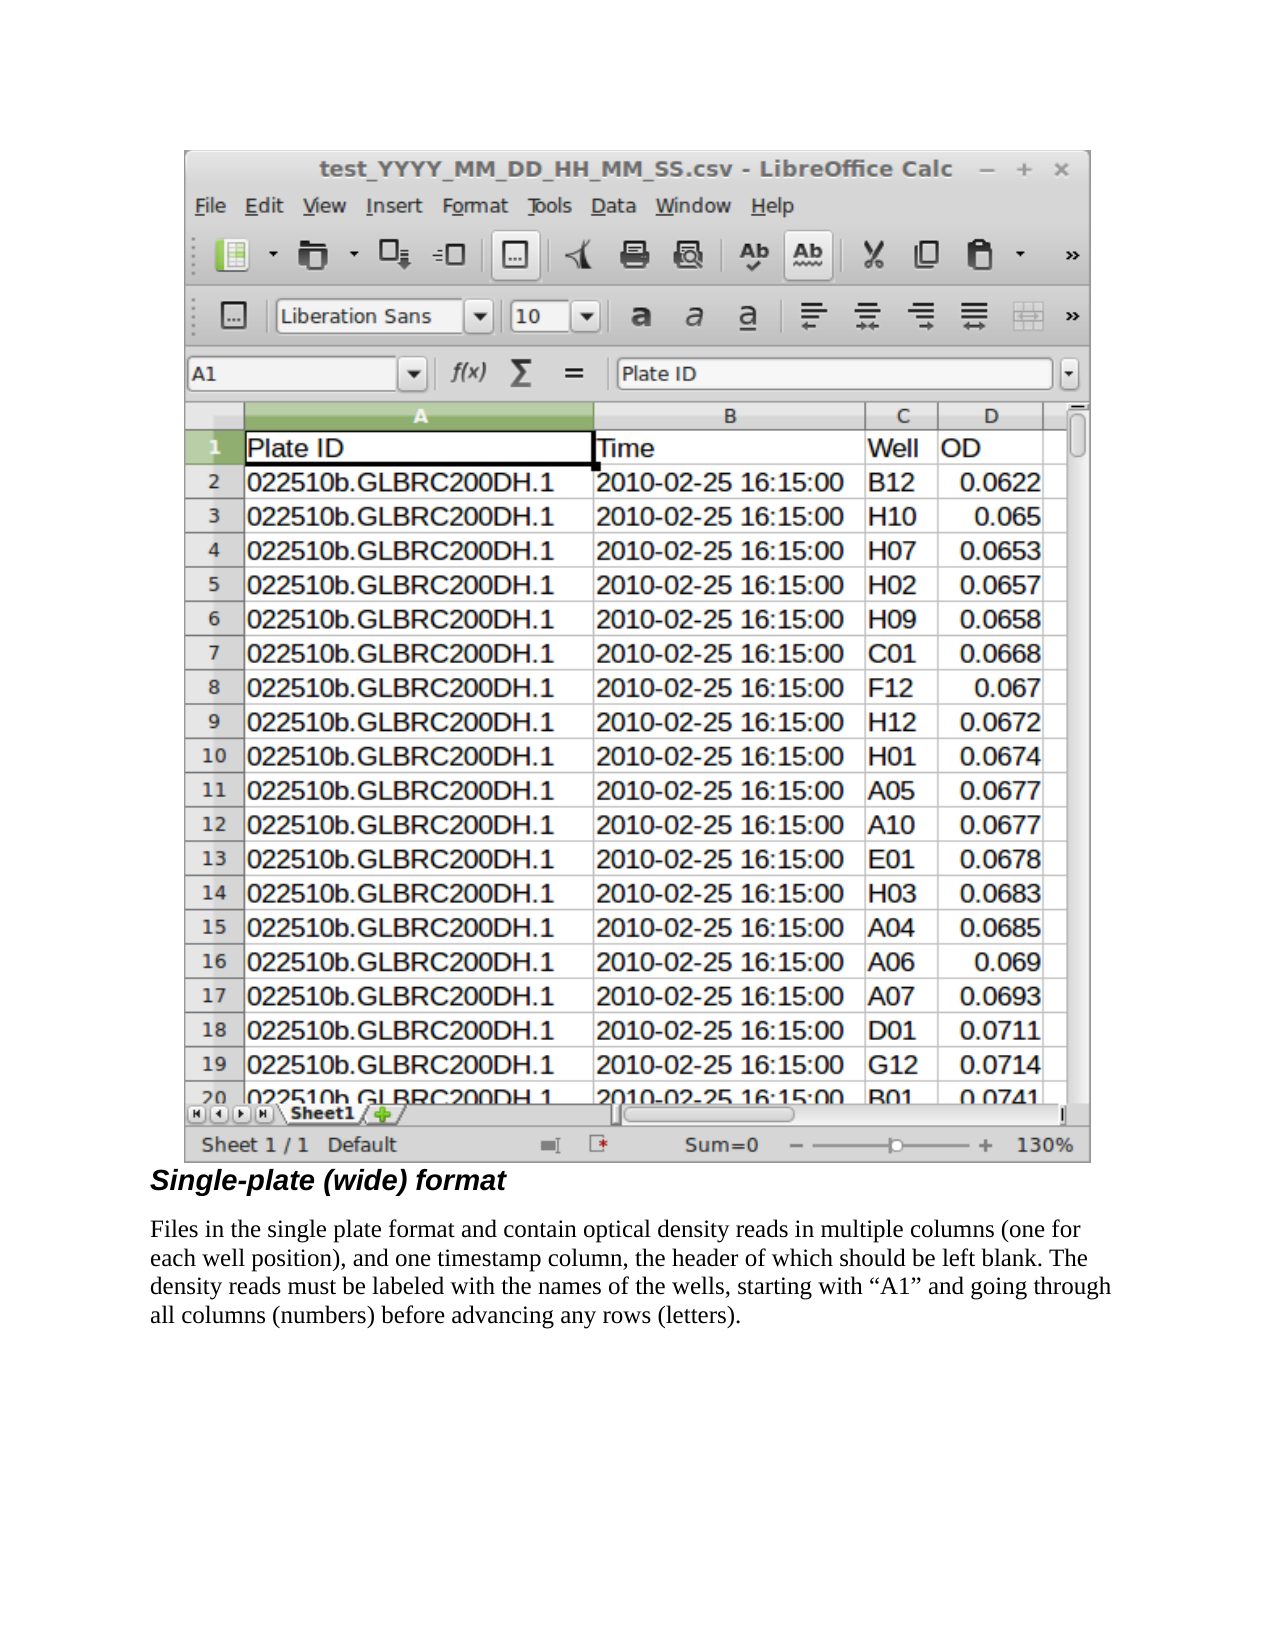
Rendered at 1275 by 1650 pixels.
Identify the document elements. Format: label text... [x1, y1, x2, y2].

subtitle Single-plate (wide) format [150, 253, 1125, 1196]
text Files in the single plate format and contain optical density reads in multiple columns (one for each well position), and one timestamp column, the header of which should be left blank. The density reads must be labeled with the names of the wells, starting with “A1” and going through all columns (numbers) before advancing any rows (letters). [150, 1214, 1125, 1329]
picture [184, 150, 1091, 1163]
